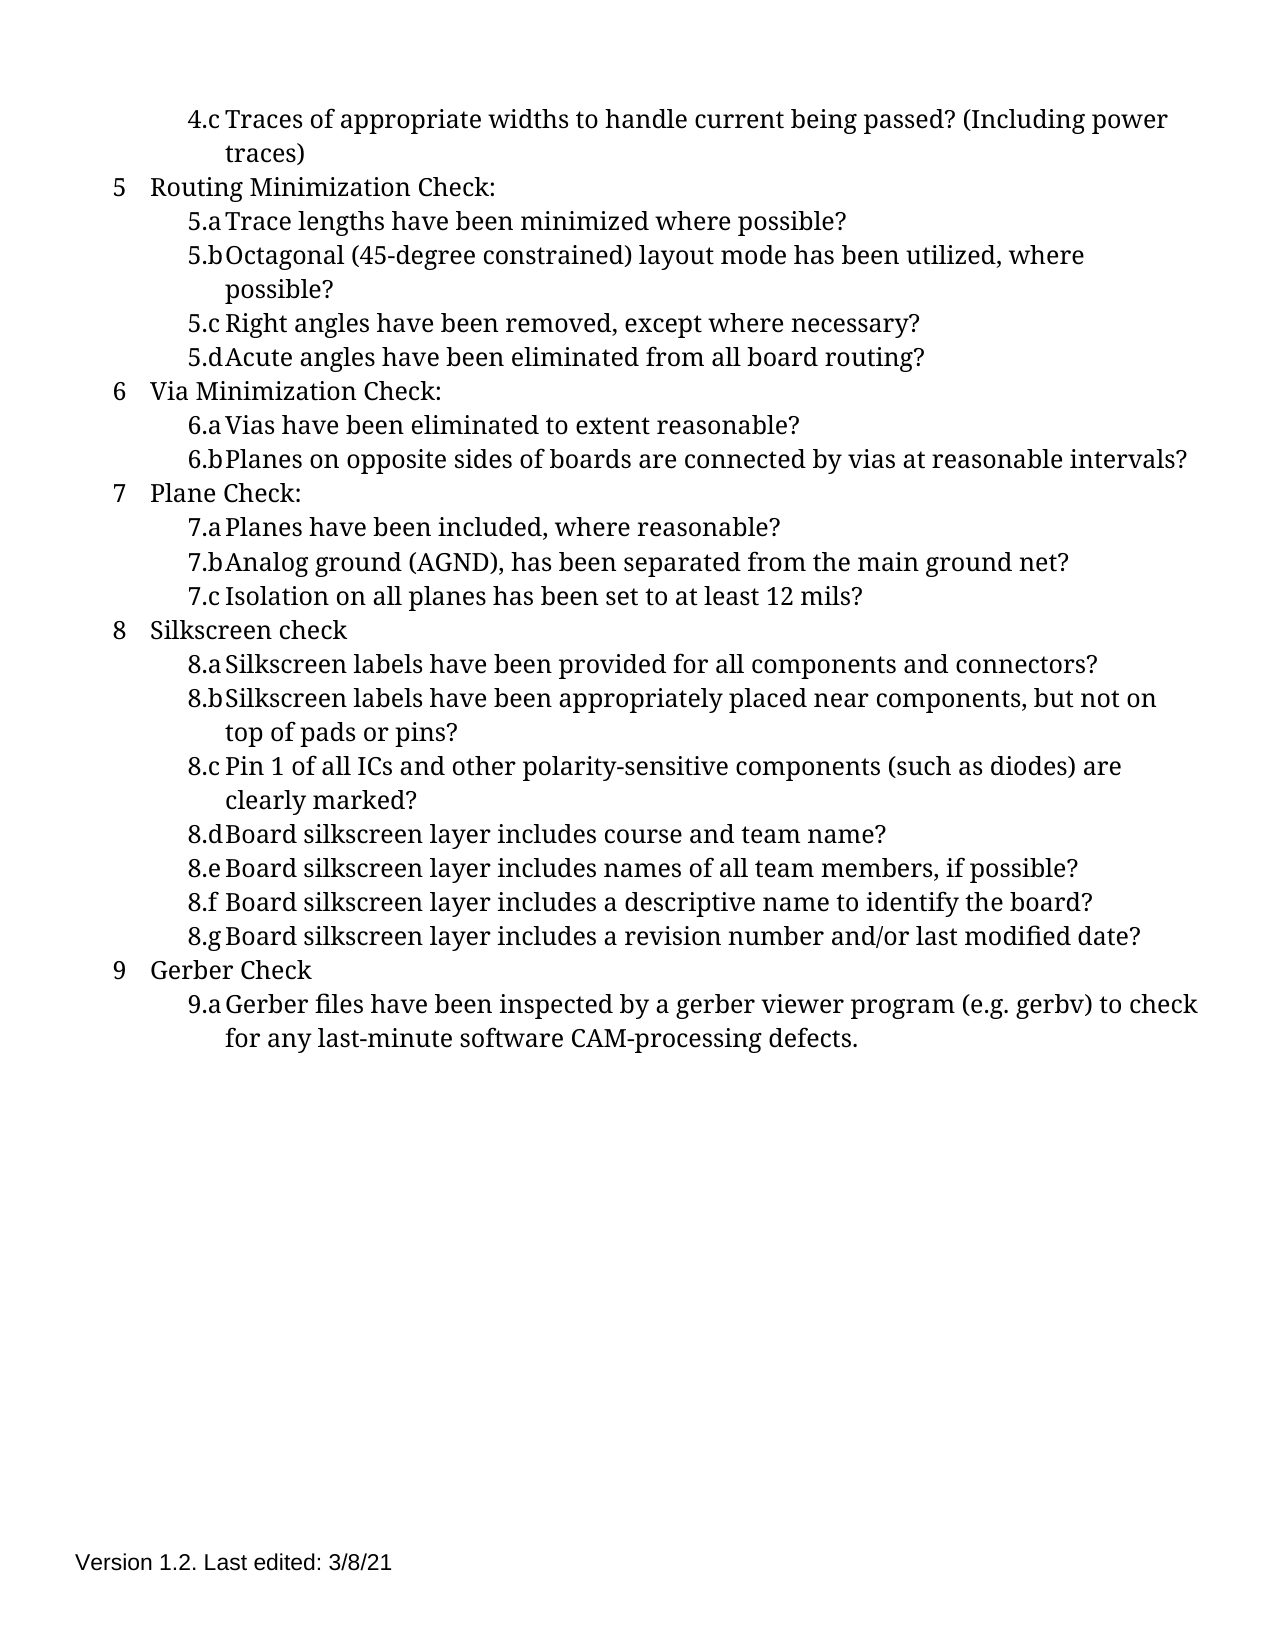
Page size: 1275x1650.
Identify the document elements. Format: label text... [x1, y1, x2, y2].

list Isolation on all planes has been set to at least 12 mils? [187, 578, 1200, 612]
list Octagonal (45-degree constrained) layout mode has been utilized, where possible? [187, 238, 1200, 306]
list Via Minimization Check: [112, 374, 1200, 408]
list Routing Minimization Check: [112, 169, 1200, 203]
list Silkscreen labels have been provided for all components and connectors? [187, 646, 1200, 680]
list Acute angles have been eliminated from all board routing? [187, 340, 1200, 374]
list Silkscreen labels have been appropriately placed near components, but not on top of pads or pins? [187, 680, 1200, 748]
list Planes have been included, where reasonable? [187, 510, 1200, 544]
list Silkscreen check [112, 612, 1200, 646]
list Planes on opposite sides of boards are connected by vias at reasonable intervals? [187, 442, 1200, 476]
list Pin 1 of all ICs and other polarity-sensitive components (such as diodes) are clearly marked? [187, 748, 1200, 817]
list Analog ground (AGND), has been separated from the main ground net? [187, 544, 1200, 578]
list Gerber Check [112, 953, 1200, 987]
list Traces of appropriate widths to handle current being passed? (Including power traces) [187, 101, 1200, 169]
list Trace lengths have been minimized where possible? [187, 203, 1200, 238]
list Vias have been eliminated to extent reasonable? [187, 408, 1200, 442]
list Board silkscreen layer includes a revision number and/or last modified date? [187, 919, 1200, 953]
list Board silkscreen layer includes names of all team members, if possible? [187, 851, 1200, 885]
list Gerber files have been inspected by a gerber viewer program (e.g. gerbv) to check for any last-minute software CAM-processing defects. [187, 987, 1200, 1055]
list Plane Check: [112, 476, 1200, 510]
list Right angles have been removed, except where necessary? [187, 306, 1200, 340]
list Board silkscreen layer includes a descriptive name to identify the board? [187, 885, 1200, 919]
list Board silkscreen layer includes course and team name? [187, 817, 1200, 851]
